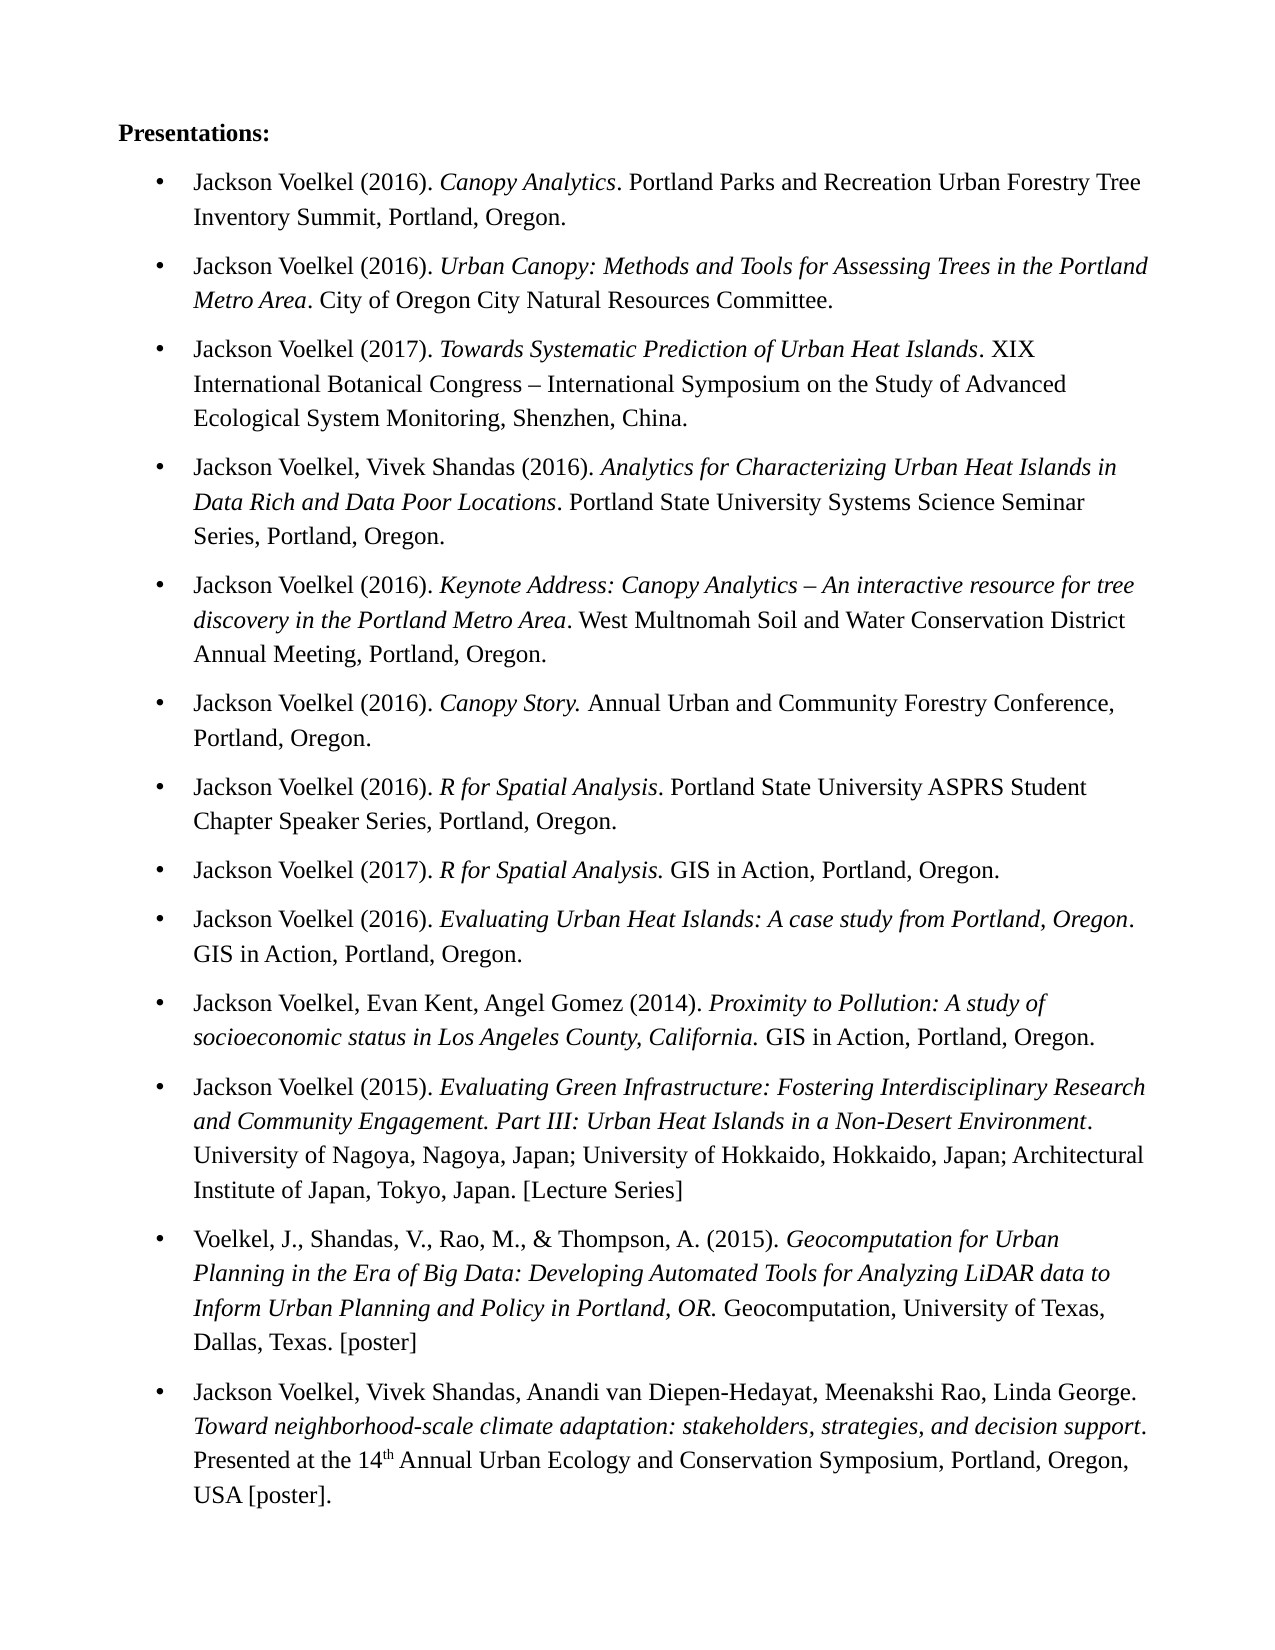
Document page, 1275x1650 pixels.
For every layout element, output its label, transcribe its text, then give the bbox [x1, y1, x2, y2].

list Jackson Voelkel (2016). Keynote Address: Canopy Analytics – An interactive resource for tree discovery in the Portland Metro Area. West Multnomah Soil and Water Conservation District Annual Meeting, Portland, Oregon. [156, 570, 1157, 668]
list Jackson Voelkel (2015). Evaluating Green Infrastructure: Fostering Interdisciplinary Research and Community Engagement. Part III: Urban Heat Islands in a Non-Desert Environment. University of Nagoya, Nagoya, Japan; University of Hokkaido, Hokkaido, Japan; Architectural Institute of Japan, Tokyo, Japan. [Lecture Series] [156, 1072, 1157, 1204]
list Jackson Voelkel (2016). Evaluating Urban Heat Islands: A case study from Portland, Oregon. GIS in Action, Portland, Oregon. [156, 904, 1157, 968]
list Jackson Voelkel, Vivek Shandas (2016). Analytics for Characterizing Urban Heat Islands in Data Rich and Data Poor Locations. Portland State University Systems Science Seminar Series, Portland, Oregon. [156, 452, 1157, 550]
list Jackson Voelkel, Evan Kent, Angel Gomez (2014). Proximity to Pollution: A study of socioeconomic status in Los Angeles County, California. GIS in Action, Portland, Oregon. [156, 988, 1157, 1051]
list Jackson Voelkel (2017). Towards Systematic Prediction of Urban Heat Islands. XIX International Botanical Congress – International Symposium on the Study of Advanced Ecological System Monitoring, Shenzhen, China. [156, 334, 1157, 432]
list Jackson Voelkel, Vivek Shandas, Anandi van Diepen-Hedayat, Meenakshi Rao, Linda George. Toward neighborhood-scale climate adaptation: stakeholders, strategies, and decision support. Presented at the 14th Annual Urban Ecology and Conservation Symposium, Portland, Oregon, USA [poster]. [156, 1377, 1157, 1509]
list Jackson Voelkel (2016). Urban Canopy: Methods and Tools for Assessing Trees in the Portland Metro Area. City of Oregon City Natural Resources Committee. [156, 251, 1157, 314]
text Presentations: [118, 118, 1157, 147]
list Jackson Voelkel (2016). R for Spatial Analysis. Portland State University ASPRS Student Chapter Speaker Series, Portland, Oregon. [156, 772, 1157, 835]
list Voelkel, J., Shandas, V., Rao, M., & Thompson, A. (2015). Geocomputation for Urban Planning in the Era of Big Data: Developing Automated Tools for Analyzing LiDAR data to Inform Urban Planning and Policy in Portland, OR. Geocomputation, University of Texas, Dallas, Texas. [poster] [156, 1224, 1157, 1356]
list Jackson Voelkel (2017). R for Spatial Analysis. GIS in Action, Portland, Oregon. [156, 855, 1157, 884]
list Jackson Voelkel (2016). Canopy Story. Annual Urban and Community Forestry Conference, Portland, Oregon. [156, 688, 1157, 752]
list Jackson Voelkel (2016). Canopy Analytics. Portland Parks and Recreation Urban Forestry Tree Inventory Summit, Portland, Oregon. [156, 167, 1157, 230]
